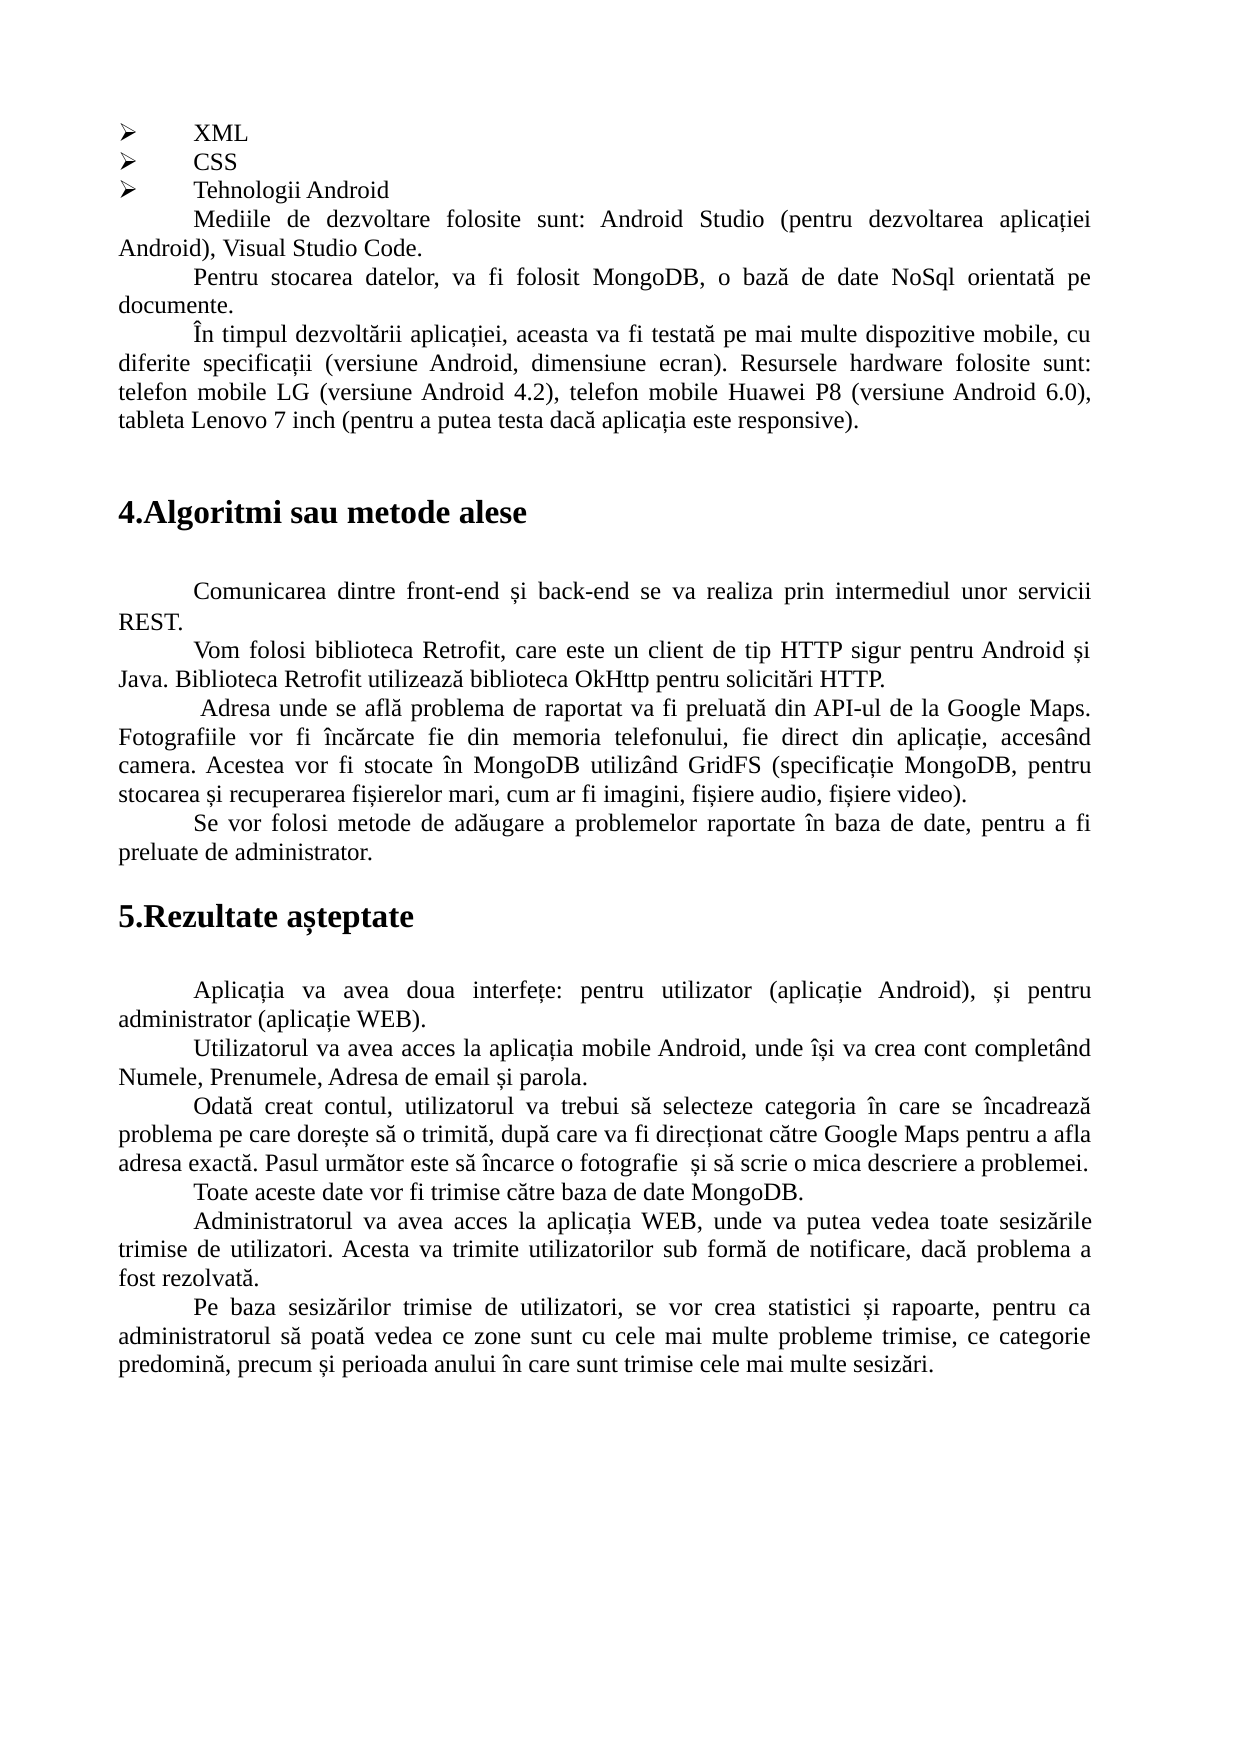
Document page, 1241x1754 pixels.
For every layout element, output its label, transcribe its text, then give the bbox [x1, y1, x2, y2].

text Mediile de dezvoltare folosite sunt: Android Studio (pentru dezvoltarea aplicației Android), Visual Studio Code. [118, 204, 1093, 262]
text Pe baza sesizărilor trimise de utilizatori, se vor crea statistici și rapoarte, pentru ca administratorul să poată vedea ce zone sunt cu cele mai multe probleme trimise, ce categorie predomină, precum și perioada anului în care sunt trimise cele mai multe sesizări. [118, 1292, 1093, 1378]
text 4.Algoritmi sau metode alese [118, 492, 1093, 530]
list XML [118, 118, 1093, 147]
text Se vor folosi metode de adăugare a problemelor raportate în baza de date, pentru a fi preluate de administrator. [118, 808, 1093, 866]
list Tehnologii Android [118, 176, 1093, 204]
text Toate aceste date vor fi trimise către baza de date MongoDB. [118, 1177, 1093, 1206]
text Adresa unde se află problema de raportat va fi preluată din API-ul de la Google Maps. Fotografiile vor fi încărcate fie din memoria telefonului, fie direct din aplicație, accesând camera. Acestea vor fi stocate în MongoDB utilizând GridFS (specificație MongoDB, pentru stocarea și recuperarea fișierelor mari, cum ar fi imagini, fișiere audio, fișiere video). [118, 693, 1093, 808]
text Aplicația va avea doua interfețe: pentru utilizator (aplicație Android), și pentru administrator (aplicație WEB). [118, 973, 1093, 1033]
list CSS [118, 147, 1093, 176]
text Comunicarea dintre front-end și back-end se va realiza prin intermediul unor servicii REST. [118, 568, 1093, 636]
text Utilizatorul va avea acces la aplicația mobile Android, unde își va crea cont completând Numele, Prenumele, Adresa de email și parola. [118, 1033, 1093, 1091]
text Vom folosi biblioteca Retrofit, care este un client de tip HTTP sigur pentru Android și Java. Biblioteca Retrofit utilizează biblioteca OkHttp pentru solicitări HTTP. [118, 636, 1093, 693]
text 5.Rezultate așteptate [118, 897, 1093, 935]
text Odată creat contul, utilizatorul va trebui să selecteze categoria în care se încadrează problema pe care dorește să o trimită, după care va fi direcționat către Google Maps pentru a afla adresa exactă. Pasul următor este să încarce o fotografie și să scrie o mica descriere a problemei. [118, 1091, 1093, 1177]
text În timpul dezvoltării aplicației, aceasta va fi testată pe mai multe dispozitive mobile, cu diferite specificații (versiune Android, dimensiune ecran). Resursele hardware folosite sunt: telefon mobile LG (versiune Android 4.2), telefon mobile Huawei P8 (versiune Android 6.0), tableta Lenovo 7 inch (pentru a putea testa dacă aplicația este responsive). [118, 319, 1093, 434]
text Administratorul va avea acces la aplicația WEB, unde va putea vedea toate sesizările trimise de utilizatori. Acesta va trimite utilizatorilor sub formă de notificare, dacă problema a fost rezolvată. [118, 1206, 1093, 1292]
text Pentru stocarea datelor, va fi folosit MongoDB, o bază de date NoSql orientată pe documente. [118, 262, 1093, 319]
